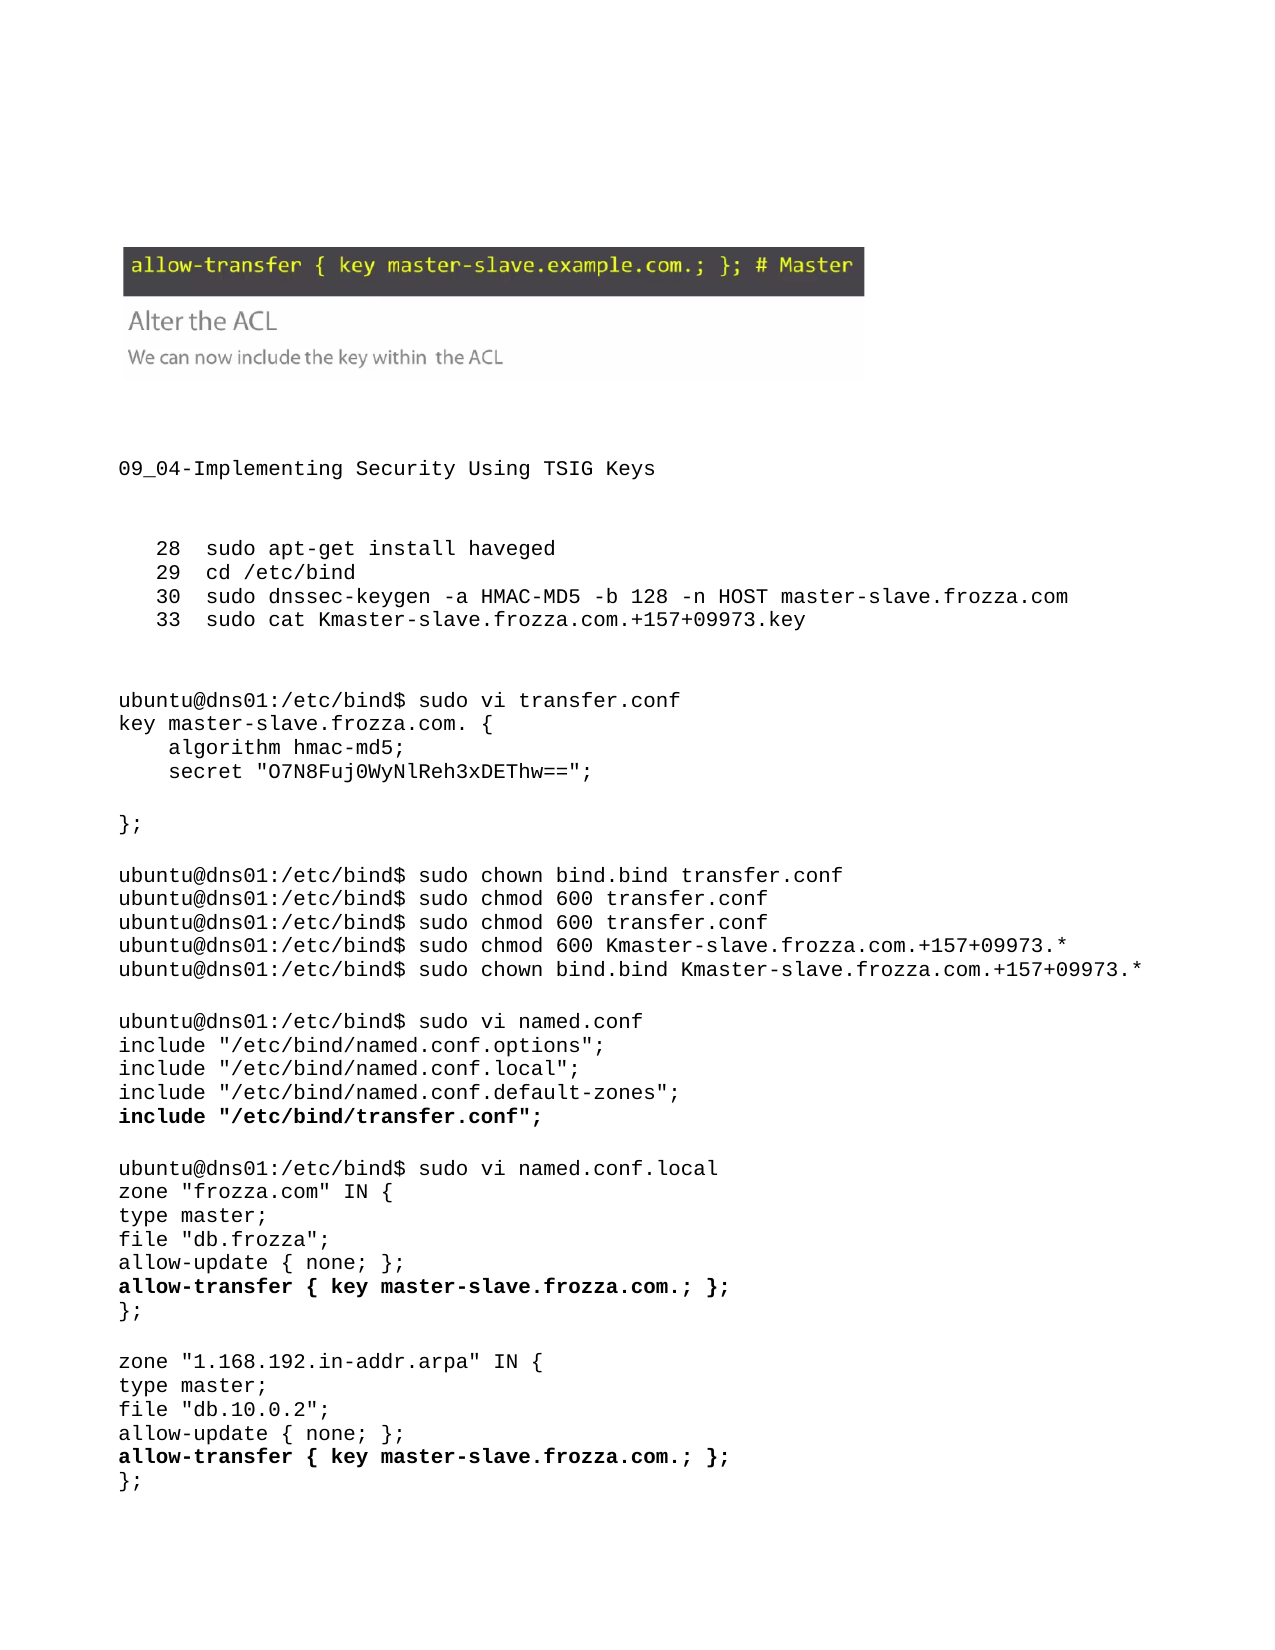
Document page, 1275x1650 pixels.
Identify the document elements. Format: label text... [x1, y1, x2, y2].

text ubuntu@dns01:/etc/bind$ sudo chmod 600 transfer.conf [118, 888, 1157, 912]
text ubuntu@dns01:/etc/bind$ sudo chown bind.bind Kmaster-slave.frozza.com.+157+09973.* [118, 959, 1157, 983]
text algorithm hmac-md5; [118, 737, 1157, 761]
text ubuntu@dns01:/etc/bind$ sudo chown bind.bind transfer.conf [118, 864, 1157, 888]
text ubuntu@dns01:/etc/bind$ sudo vi named.conf [118, 1011, 1157, 1035]
text allow-transfer { key master-slave.frozza.com.; }; [118, 1446, 1157, 1470]
picture [123, 247, 865, 381]
text }; [118, 813, 1157, 836]
text 33 sudo cat Kmaster-slave.frozza.com.+157+09973.key [118, 609, 1157, 633]
text }; [118, 1470, 1157, 1493]
text ubuntu@dns01:/etc/bind$ sudo chmod 600 Kmaster-slave.frozza.com.+157+09973.* [118, 936, 1157, 959]
text 30 sudo dnssec-keygen -a HMAC-MD5 -b 128 -n HOST master-slave.frozza.com [118, 586, 1157, 609]
text type master; [118, 1205, 1157, 1229]
text ubuntu@dns01:/etc/bind$ sudo vi named.conf.local [118, 1158, 1157, 1181]
text allow-update { none; }; [118, 1422, 1157, 1446]
text file "db.frozza"; [118, 1229, 1157, 1252]
text ubuntu@dns01:/etc/bind$ sudo chmod 600 transfer.conf [118, 912, 1157, 936]
text file "db.10.0.2"; [118, 1399, 1157, 1422]
text allow-update { none; }; [118, 1252, 1157, 1276]
text 28 sudo apt-get install haveged [118, 538, 1157, 562]
text }; [118, 1299, 1157, 1323]
text 09_04-Implementing Security Using TSIG Keys [118, 458, 1157, 482]
text ubuntu@dns01:/etc/bind$ sudo vi transfer.conf [118, 690, 1157, 713]
text include "/etc/bind/named.conf.default-zones"; [118, 1082, 1157, 1106]
text include "/etc/bind/named.conf.options"; [118, 1035, 1157, 1058]
text type master; [118, 1375, 1157, 1399]
text zone "1.168.192.in-addr.arpa" IN { [118, 1352, 1157, 1375]
text include "/etc/bind/transfer.conf"; [118, 1106, 1157, 1129]
text allow-transfer { key master-slave.frozza.com.; }; [118, 1276, 1157, 1299]
text key master-slave.frozza.com. { [118, 713, 1157, 737]
text zone "frozza.com" IN { [118, 1181, 1157, 1205]
text secret "O7N8Fuj0WyNlReh3xDEThw=="; [118, 761, 1157, 784]
text include "/etc/bind/named.conf.local"; [118, 1058, 1157, 1082]
text 29 cd /etc/bind [118, 562, 1157, 586]
